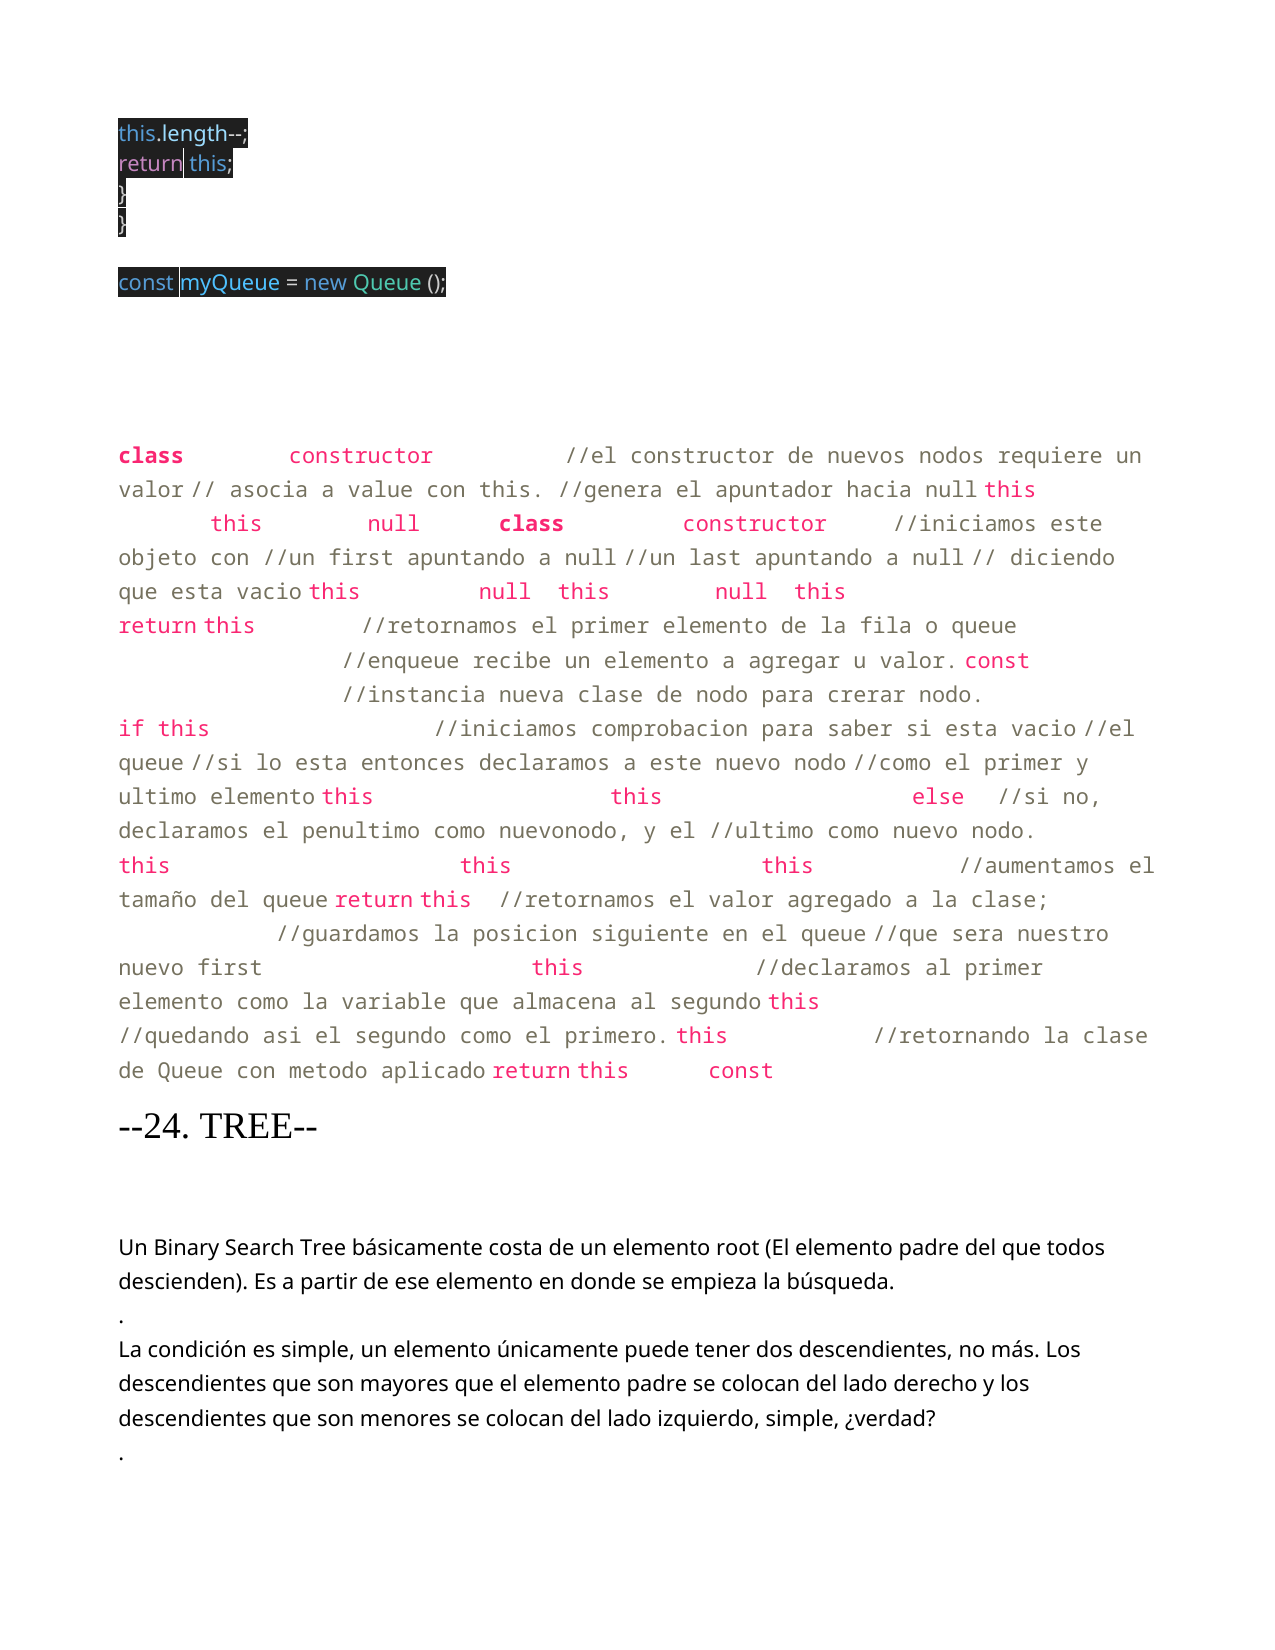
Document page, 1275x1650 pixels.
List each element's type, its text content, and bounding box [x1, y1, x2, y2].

text const myQueue = new Queue (); [118, 267, 1157, 297]
text } [118, 207, 1157, 237]
text Un Binary Search Tree básicamente costa de un elemento root (El elemento padre del que todos descienden). Es a partir de ese elemento en donde se empieza la búsqueda. . La condición es simple, un elemento únicamente puede tener dos descendientes, no más. Los descendientes que son mayores que el elemento padre se colocan del lado derecho y los descendientes que son menores se colocan del lado izquierdo, simple, ¿verdad? . [118, 1232, 1157, 1466]
text this.length--; [118, 118, 1157, 148]
text class Node { constructor(value) { //el constructor de nuevos nodos requiere un valor // asocia a value con this. //genera el apuntador hacia null this.value = value; this.next = null; } } class Queue { constructor() { //iniciamos este objeto con //un first apuntando a null //un last apuntando a null // diciendo que esta vacio this.first = null; this.last = null; this.lenght = 0; } peek() { return this.first; //retornamos el primer elemento de la fila o queue } enqueue(value) { //enqueue recibe un elemento a agregar u valor. const newNode = new Node(value); //instancia nueva clase de nodo para crerar nodo. if(this.lenght === 0) { //iniciamos comprobacion para saber si esta vacio //el queue //si lo esta entonces declaramos a este nuevo nodo //como el primer y ultimo elemento this.first = newNode; this.last = newNode; } else { //si no, declaramos el penultimo como nuevonodo, y el //ultimo como nuevo nodo. this.last.next = newNode; this.last = newNode; } this.lenght++; //aumentamos el tamaño del queue return this; //retornamos el valor agregado a la clase; } dequeue() { //guardamos la posicion siguiente en el queue //que sera nuestro nuevo first let reemplacement = this.first.next; //declaramos al primer elemento como la variable que almacena al segundo this.first = reemplacement; //quedando asi el segundo como el primero. this.lenght--; //retornando la clase de Queue con metodo aplicado return this; } } const myQueue = new Queue() [118, 439, 1157, 1084]
text } [118, 178, 1157, 207]
text --24. TREE-- [118, 1103, 1157, 1146]
text return this; [118, 148, 1157, 178]
